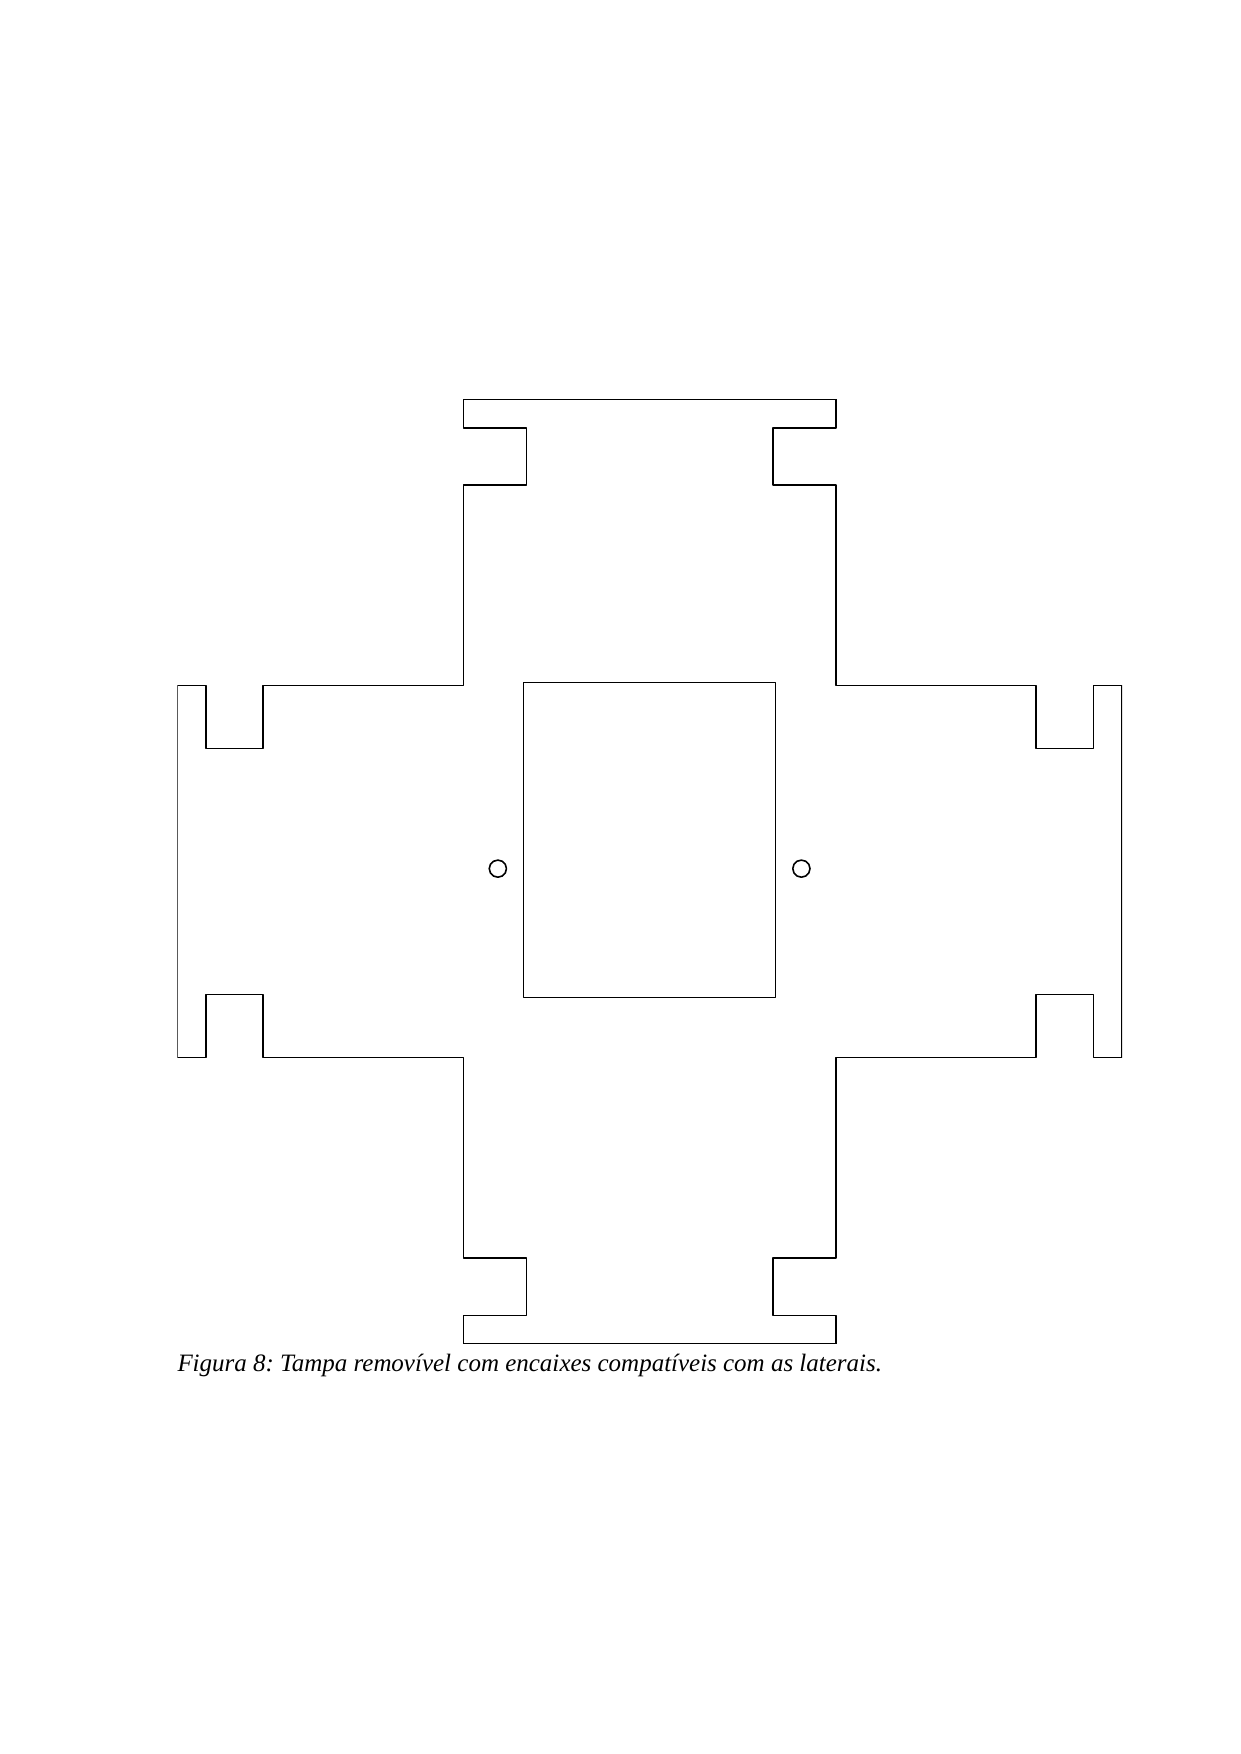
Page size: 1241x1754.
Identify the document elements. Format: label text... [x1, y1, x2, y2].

text Figura 8: Tampa removível com encaixes compatíveis com as laterais. [177, 995, 1122, 1377]
text [774, 399, 1122, 748]
text [177, 399, 526, 748]
text [178, 400, 1121, 1343]
